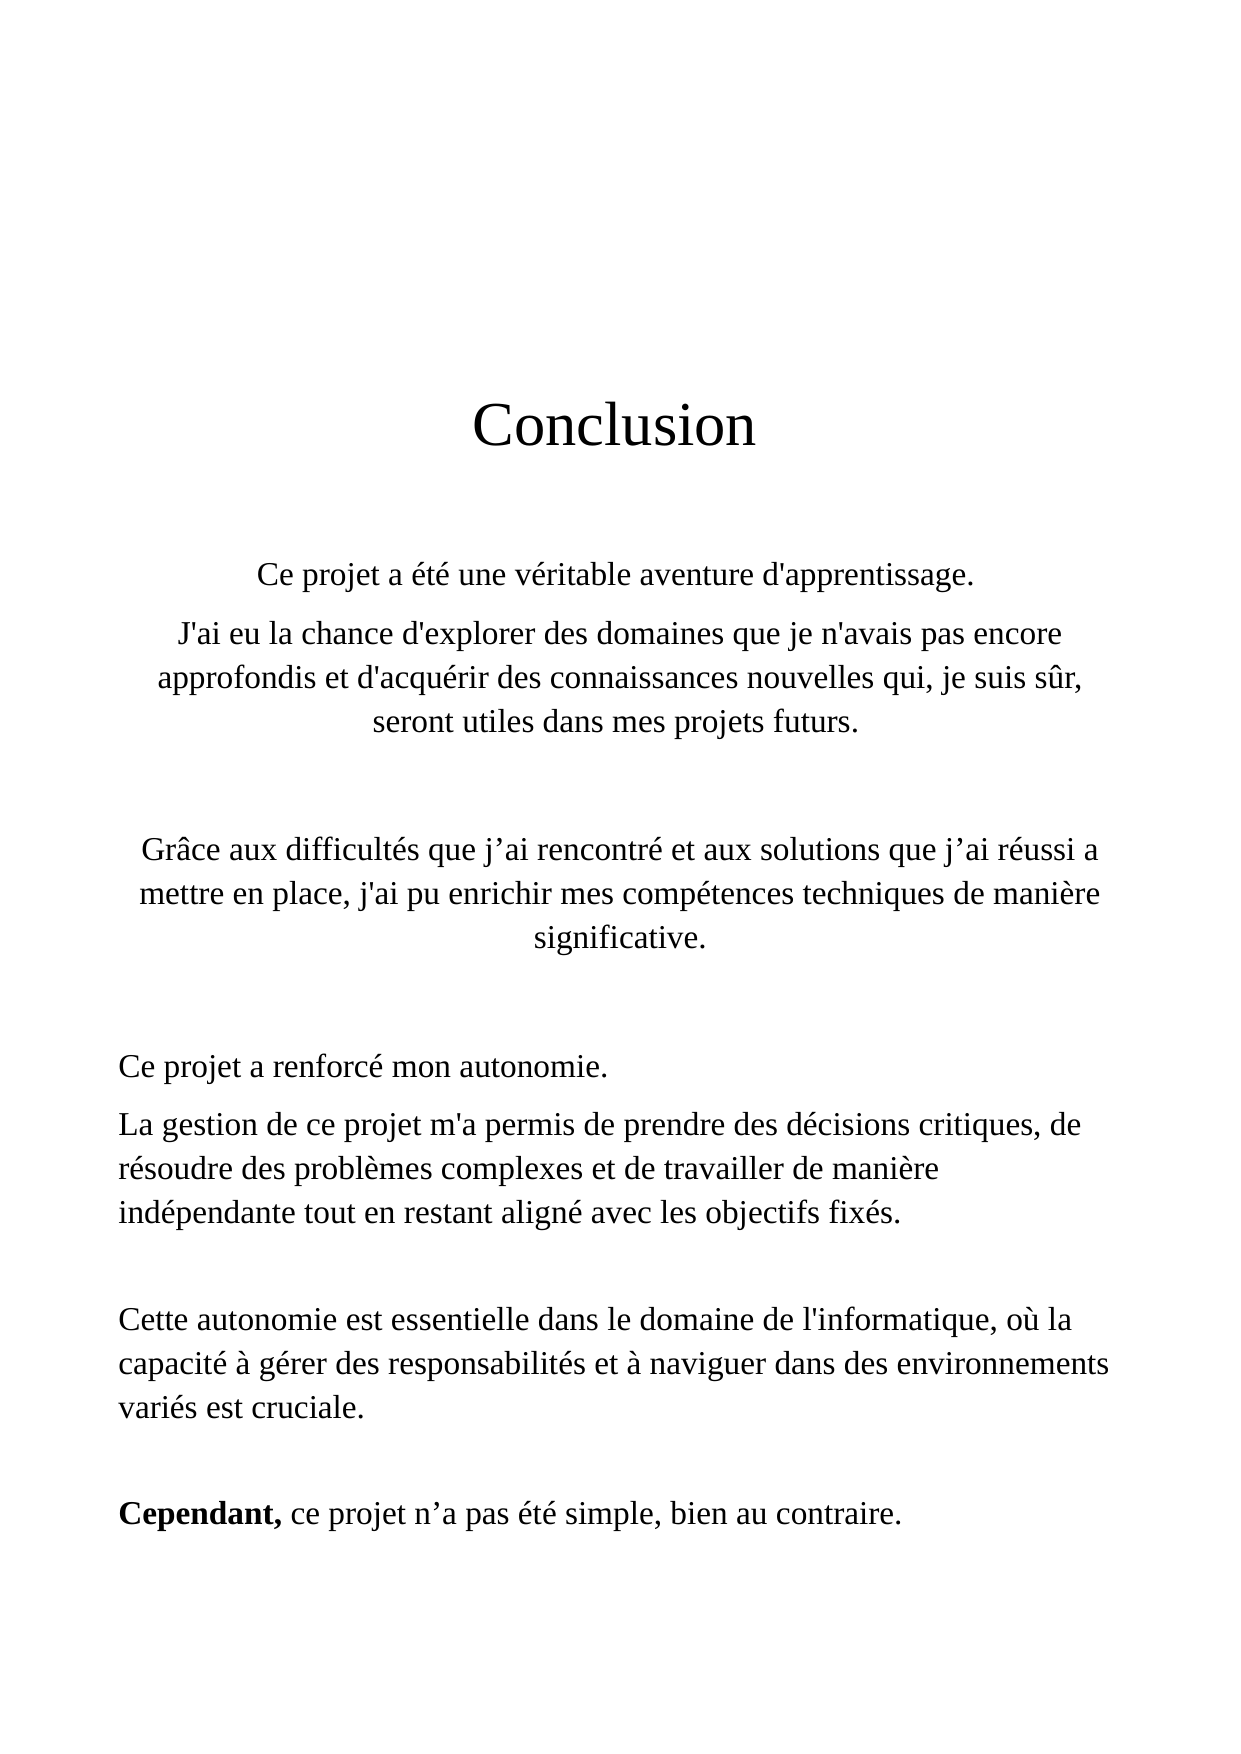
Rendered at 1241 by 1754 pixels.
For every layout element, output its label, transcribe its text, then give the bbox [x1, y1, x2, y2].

text Cependant, ce projet n’a pas été simple, bien au contraire. [118, 1493, 1122, 1532]
text Conclusion [118, 386, 1122, 458]
text Ce projet a été une véritable aventure d'apprentissage. [118, 554, 1122, 593]
text La gestion de ce projet m'a permis de prendre des décisions critiques, de résoudre des problèmes complexes et de travailler de manière indépendante tout en restant aligné avec les objectifs fixés. [118, 1104, 1122, 1231]
text J'ai eu la chance d'explorer des domaines que je n'avais pas encore approfondis et d'acquérir des connaissances nouvelles qui, je suis sûr, seront utiles dans mes projets futurs. [118, 613, 1122, 739]
text Ce projet a renforcé mon autonomie. [118, 1046, 1122, 1084]
text Cette autonomie est essentielle dans le domaine de l'informatique, où la capacité à gérer des responsabilités et à naviguer dans des environnements variés est cruciale. [118, 1299, 1122, 1425]
text Grâce aux difficultés que j’ai rencontré et aux solutions que j’ai réussi a mettre en place, j'ai pu enrichir mes compétences techniques de manière significative. [118, 829, 1122, 956]
